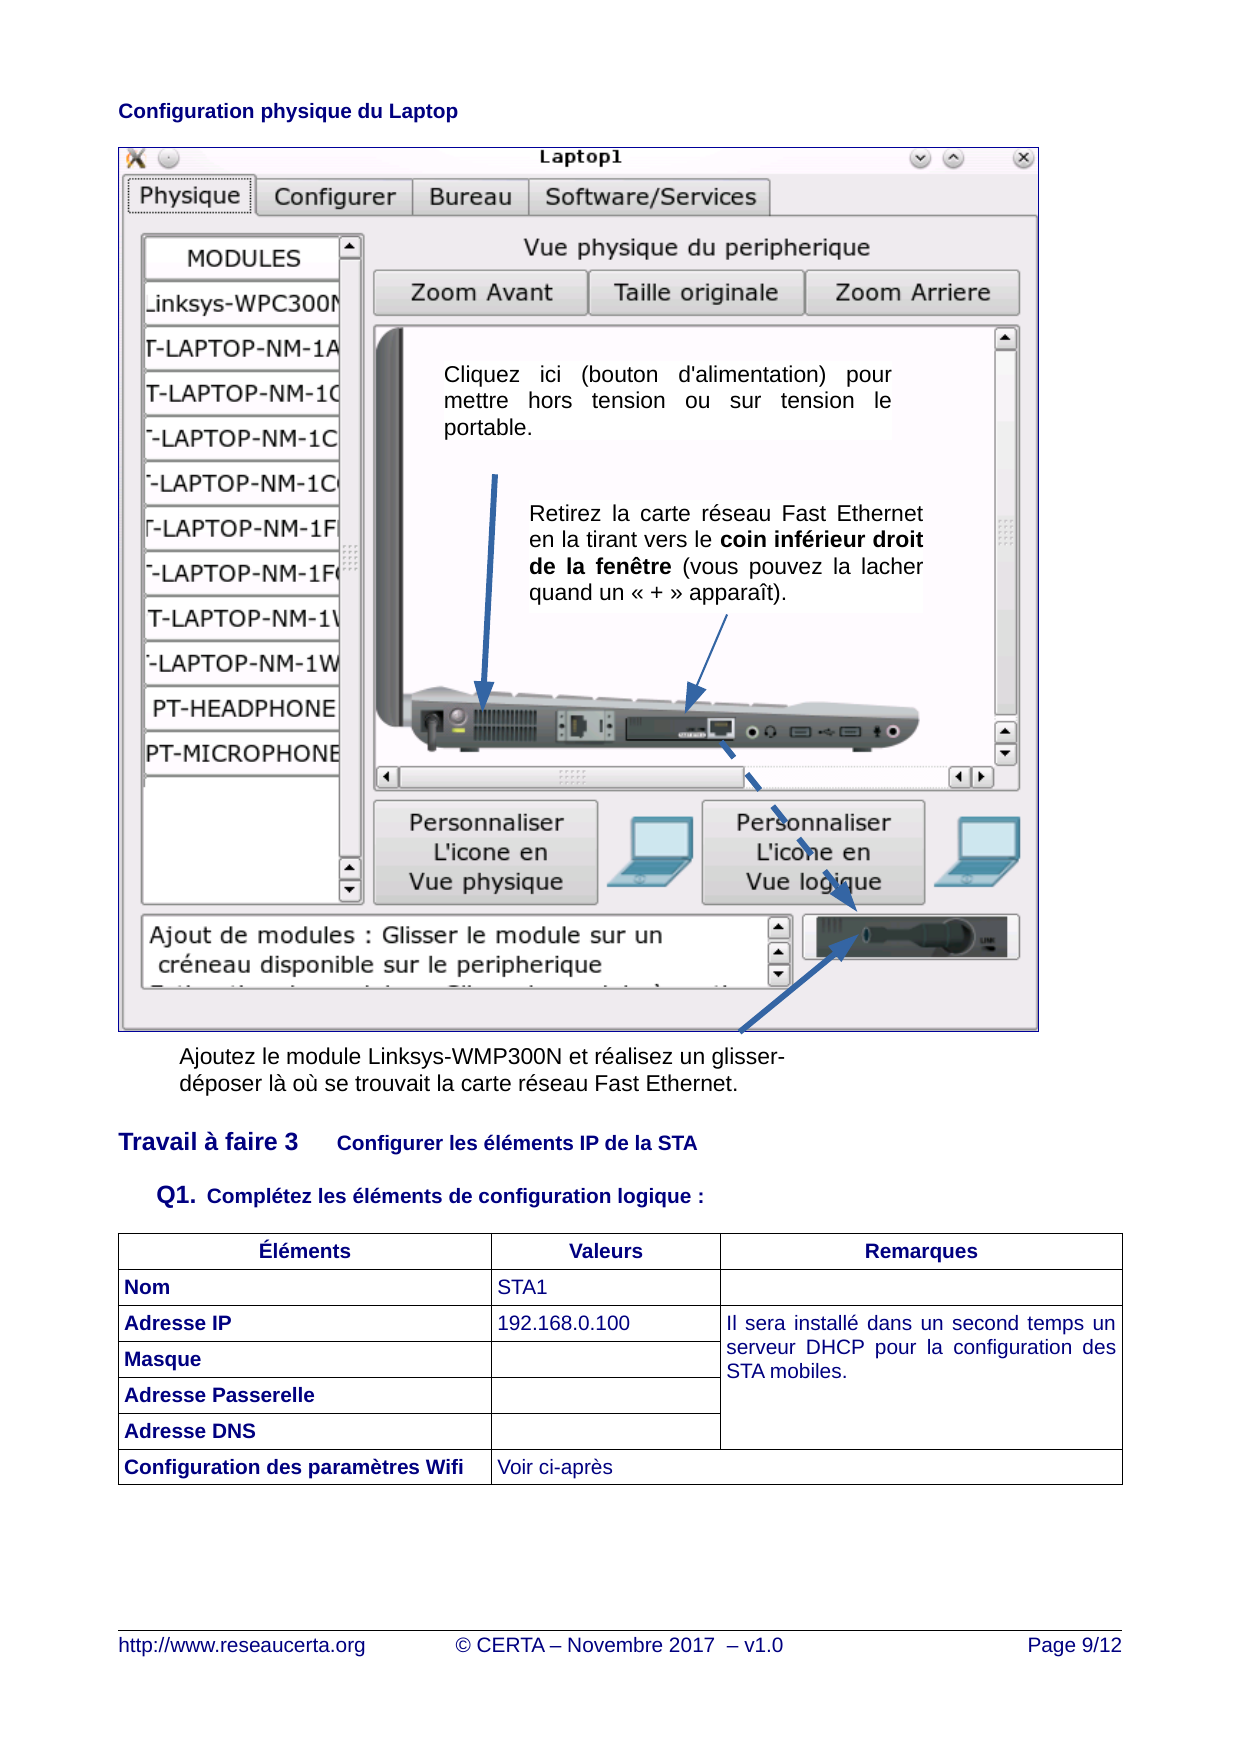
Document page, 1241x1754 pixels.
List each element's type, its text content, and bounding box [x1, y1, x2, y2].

table_header Remarques [721, 1234, 1122, 1269]
table_header Valeurs [492, 1234, 720, 1269]
text Cliquez ici (bouton d'alimentation) pour mettre hors tension ou sur tension le portable. [444, 361, 892, 440]
table_cell STA1 [492, 1270, 720, 1305]
subtitle Configuration physique du Laptop [118, 99, 1122, 123]
table_cell 192.168.0.100 [492, 1306, 720, 1341]
text Retirez la carte réseau Fast Ethernet en la tirant vers le coin inférieur droit de la fenêtre (vous pouvez la lacher quand un « + » apparaît). [529, 500, 923, 605]
table_cell Adresse DNS [119, 1414, 491, 1448]
table_cell [492, 1414, 720, 1448]
text Ajoutez le module Linksys-WMP300N et réalisez un glisser-déposer là où se trouvait la carte réseau Fast Ethernet. [179, 1043, 856, 1096]
table_cell Il sera installé dans un second temps un serveur DHCP pour la configuration des STA mobiles. [721, 1306, 1122, 1448]
list Complétez les éléments de configuration logique : [156, 1180, 1122, 1209]
table_cell [721, 1270, 1122, 1305]
list Configurer les éléments IP de la STA [118, 1127, 1122, 1156]
table_cell Nom [119, 1270, 491, 1305]
table_cell [492, 1342, 720, 1377]
table_cell [492, 1378, 720, 1412]
table_header Éléments [119, 1234, 491, 1269]
table_cell Voir ci-après [492, 1450, 1122, 1484]
table_cell Adresse IP [119, 1306, 491, 1341]
table_cell Masque [119, 1342, 491, 1377]
table_cell Configuration des paramètres Wifi [119, 1450, 491, 1484]
table_cell Adresse Passerelle [119, 1378, 491, 1412]
